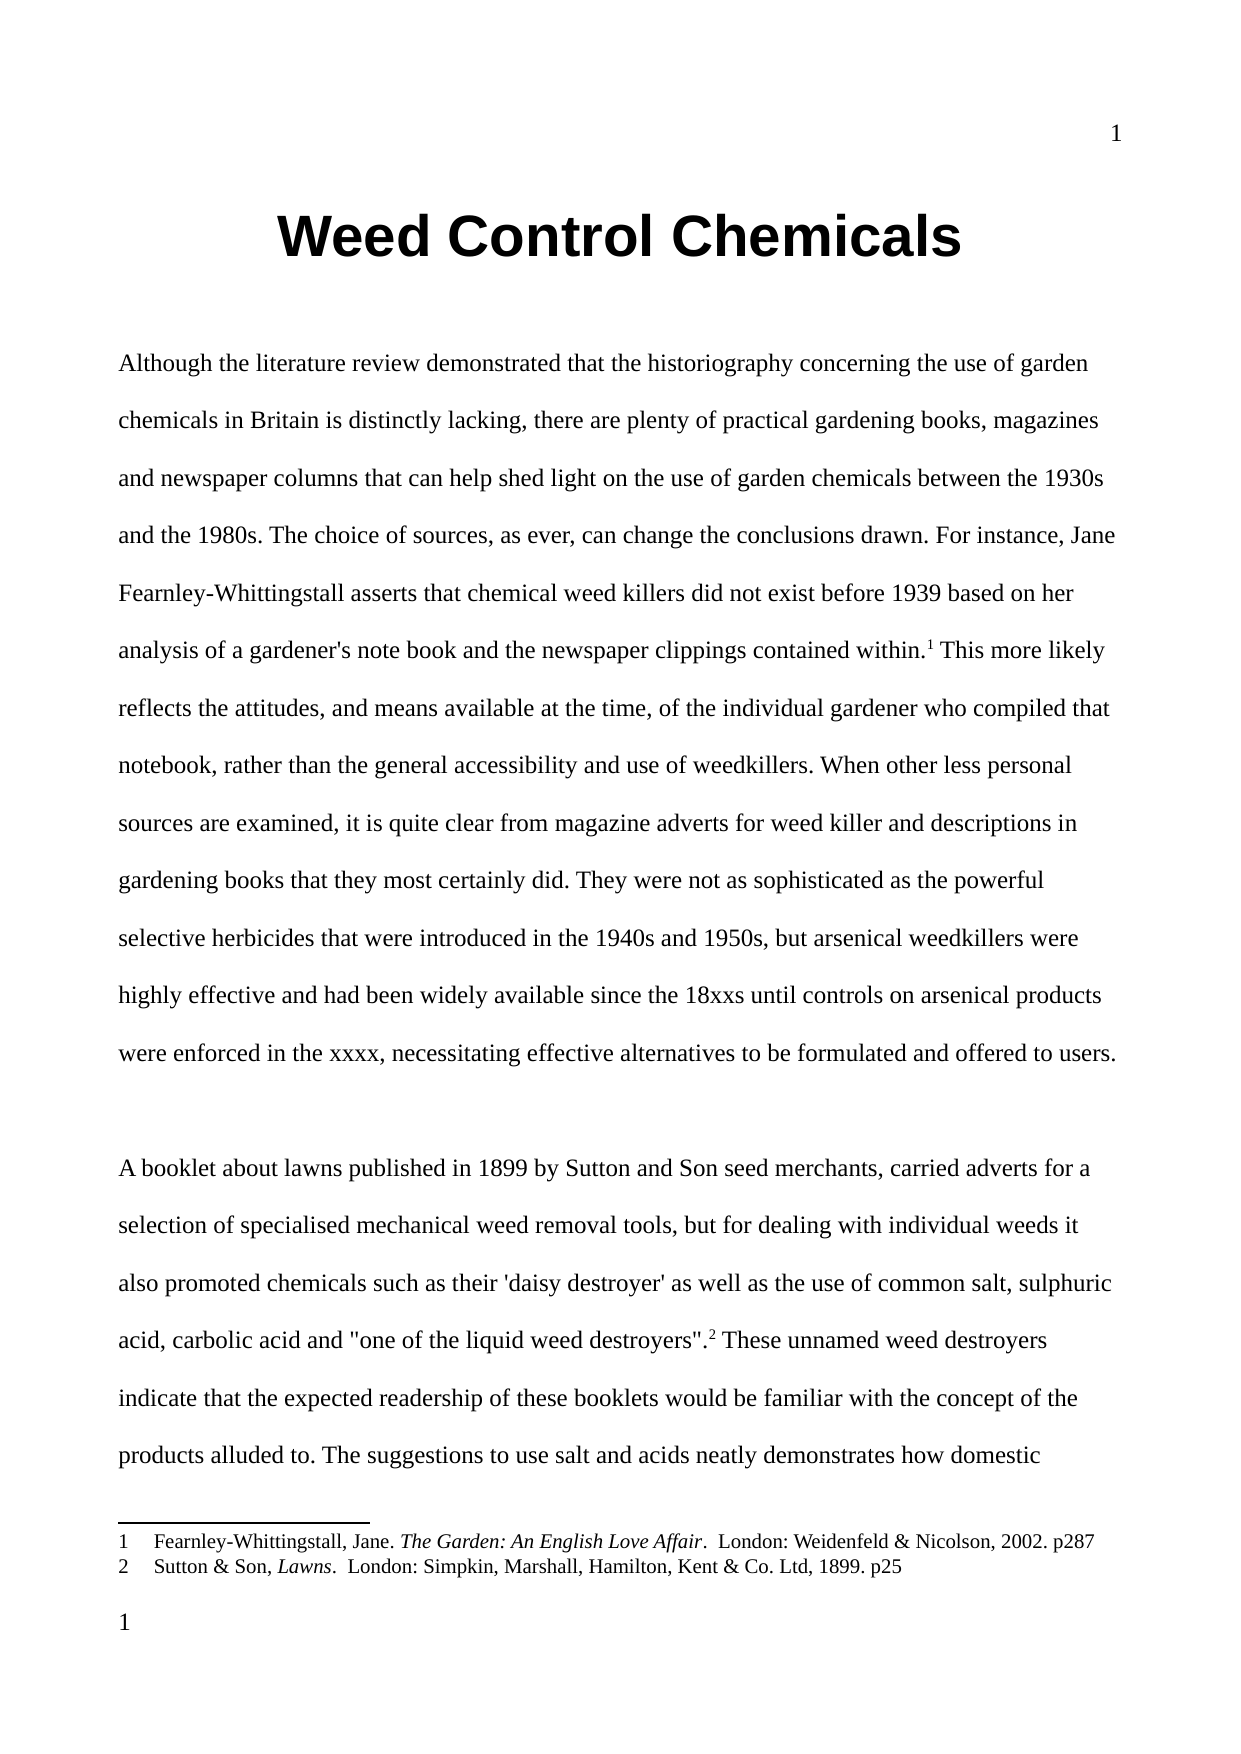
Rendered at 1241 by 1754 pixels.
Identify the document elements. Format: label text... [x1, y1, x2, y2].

text Fearnley-Whittingstall, Jane. The Garden: An English Love Affair. London: Weidenfeld & Nicolson, 2002. p287 [118, 1529, 1122, 1553]
text Sutton & Son, Lawns. London: Simpkin, Marshall, Hamilton, Kent & Co. Ltd, 1899. p25 [118, 1553, 1122, 1578]
text A booklet about lawns published in 1899 by Sutton and Son seed merchants, carried adverts for a selection of specialised mechanical weed removal tools, but for dealing with individual weeds it also promoted chemicals such as their 'daisy destroyer' as well as the use of common salt, sulphuric acid, carbolic acid and "one of the liquid weed destroyers". These unnamed weed destroyers indicate that the expected readership of these booklets would be familiar with the concept of the products alluded to. The suggestions to use salt and acids neatly demonstrates how domestic [118, 1153, 1122, 1469]
text Although the literature review demonstrated that the historiography concerning the use of garden chemicals in Britain is distinctly lacking, there are plenty of practical gardening books, magazines and newspaper columns that can help shed light on the use of garden chemicals between the 1930s and the 1980s. The choice of sources, as ever, can change the conclusions drawn. For instance, Jane Fearnley-Whittingstall asserts that chemical weed killers did not exist before 1939 based on her analysis of a gardener's note book and the newspaper clippings contained within. This more likely reflects the attitudes, and means available at the time, of the individual gardener who compiled that notebook, rather than the general accessibility and use of weedkillers. When other less personal sources are examined, it is quite clear from magazine adverts for weed killer and descriptions in gardening books that they most certainly did. They were not as sophisticated as the powerful selective herbicides that were introduced in the 1940s and 1950s, but arsenical weedkillers were highly effective and had been widely available since the 18xxs until controls on arsenical products were enforced in the xxxx, necessitating effective alternatives to be formulated and offered to users. [118, 348, 1122, 1067]
title Weed Control Chemicals [118, 201, 1122, 268]
